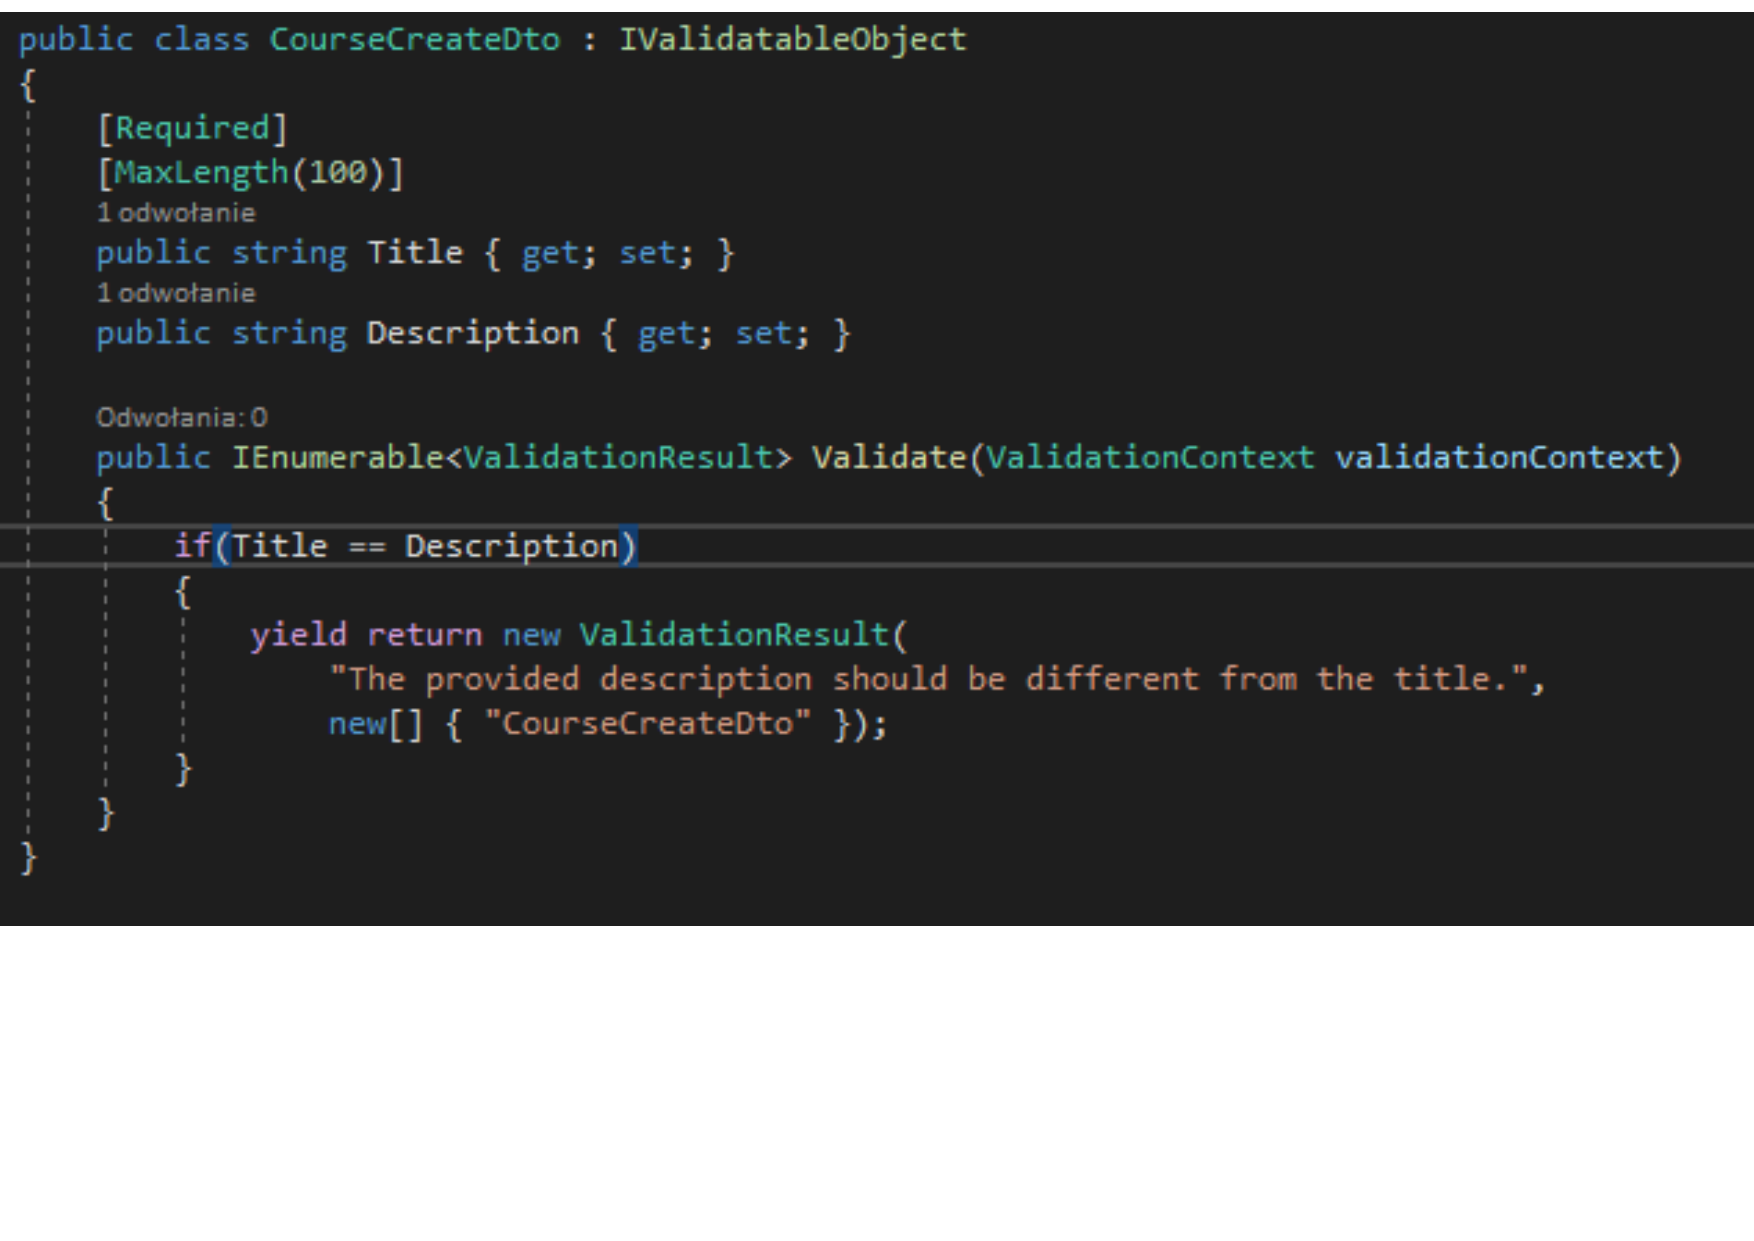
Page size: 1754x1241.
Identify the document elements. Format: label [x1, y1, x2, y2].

picture [0, 12, 1754, 926]
